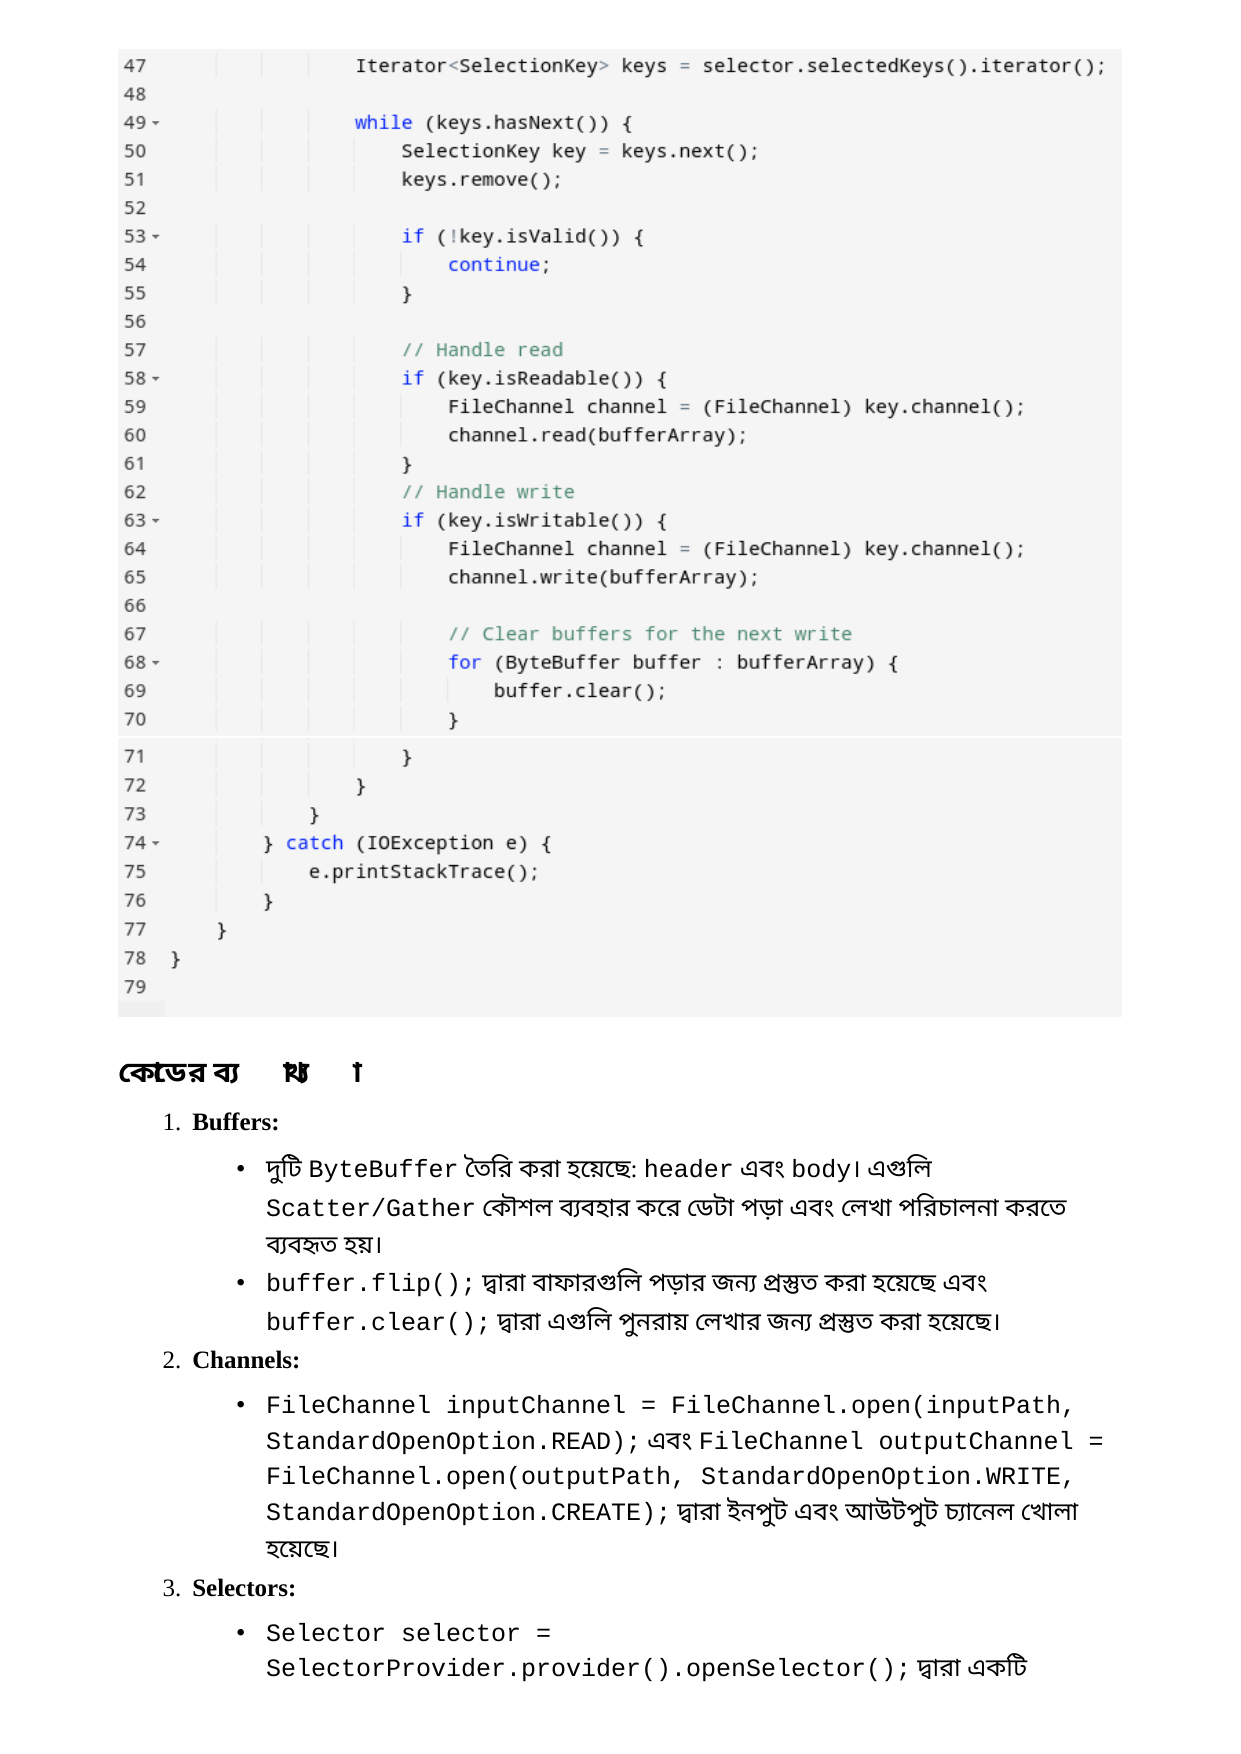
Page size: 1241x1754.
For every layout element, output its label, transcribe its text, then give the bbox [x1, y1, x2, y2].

list Selector selector = SelectorProvider.provider().openSelector(); দ্বারা একটি [236, 1620, 1122, 1687]
picture [118, 738, 1123, 1017]
picture [118, 49, 1123, 736]
subtitle কোডের ব্যাখ্যা: [118, 1055, 1122, 1094]
list buffer.flip(); দ্বারা বাফারগুলি পড়ার জন্য প্রস্তুত করা হয়েছে এবং buffer.clear(); দ্বারা এগুলি পুনরায় লেখার জন্য প্রস্তুত করা হয়েছে। [236, 1268, 1122, 1340]
list Channels: [162, 1345, 1122, 1374]
list Selectors: [162, 1573, 1122, 1601]
list দুটি ByteBuffer তৈরি করা হয়েছে: header এবং body। এগুলি Scatter/Gather কৌশল ব্যবহার করে ডেটা পড়া এবং লেখা পরিচালনা করতে ব্যবহৃত হয়। [236, 1154, 1122, 1264]
list Buffers: [162, 1107, 1122, 1136]
list FileChannel inputChannel = FileChannel.open(inputPath, StandardOpenOption.READ); এবং FileChannel outputChannel = FileChannel.open(outputPath, StandardOpenOption.WRITE, StandardOpenOption.CREATE); দ্বারা ইনপুট এবং আউটপুট চ্যানেল খোলা হয়েছে। [236, 1393, 1122, 1568]
